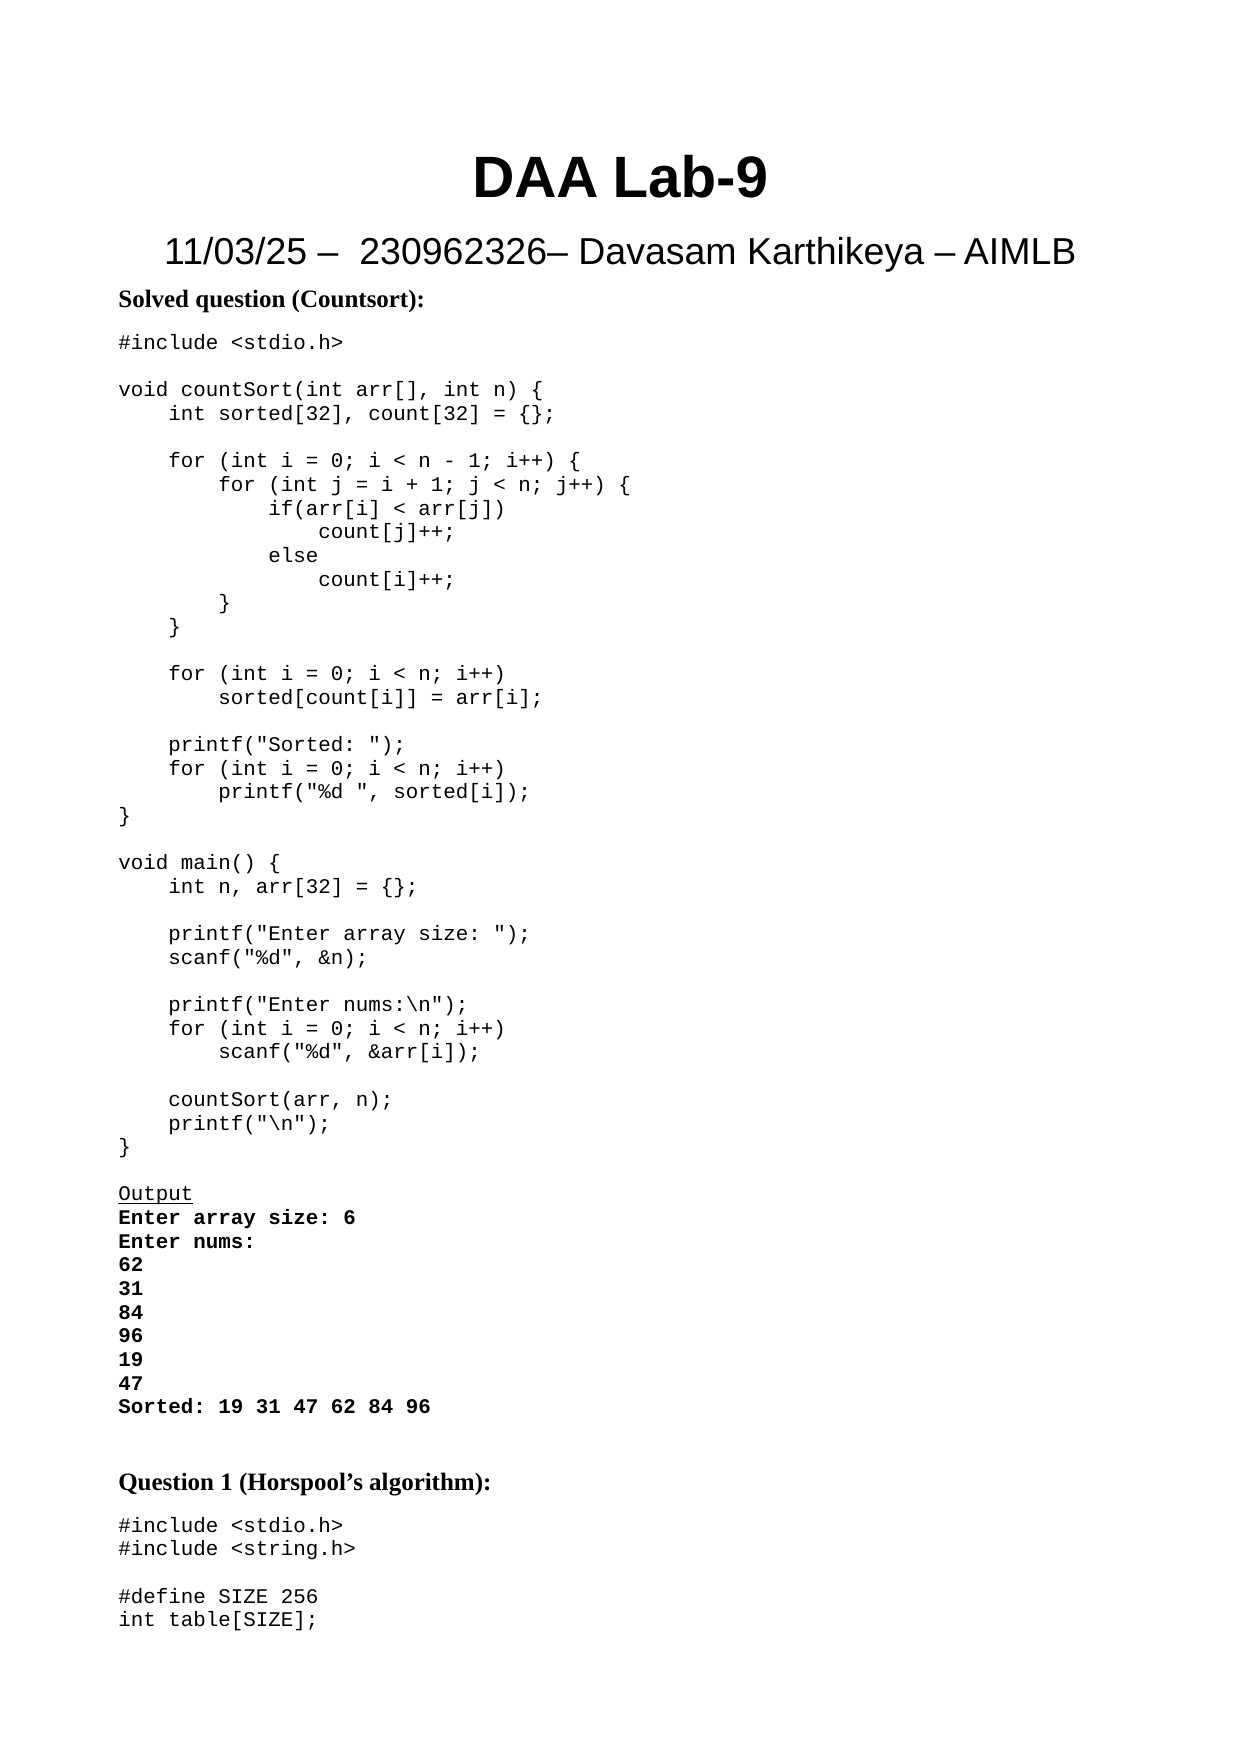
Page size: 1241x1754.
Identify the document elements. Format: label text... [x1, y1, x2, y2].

text void main() { [118, 852, 1122, 876]
text Question 1 (Horspool’s algorithm): [118, 1467, 1122, 1496]
text Output [118, 1183, 1122, 1207]
text int table[SIZE]; [118, 1609, 1122, 1633]
text Enter array size: 6 [118, 1207, 1122, 1231]
text } [118, 592, 1122, 616]
text printf("Sorted: "); [118, 734, 1122, 758]
text 47 [118, 1373, 1122, 1396]
text count[i]++; [118, 569, 1122, 592]
subtitle 11/03/25 – 230962326– Davasam Karthikeya – AIMLB [118, 229, 1122, 272]
text printf("Enter nums:\n"); [118, 994, 1122, 1018]
text 31 [118, 1278, 1122, 1302]
text for (int i = 0; i < n; i++) [118, 663, 1122, 687]
text for (int i = 0; i < n - 1; i++) { [118, 450, 1122, 474]
text count[j]++; [118, 521, 1122, 545]
text for (int i = 0; i < n; i++) [118, 758, 1122, 781]
text } [118, 616, 1122, 639]
text sorted[count[i]] = arr[i]; [118, 687, 1122, 711]
text printf("%d ", sorted[i]); [118, 781, 1122, 805]
text 96 [118, 1325, 1122, 1349]
text Sorted: 19 31 47 62 84 96 [118, 1396, 1122, 1420]
text } [118, 805, 1122, 829]
text #include <stdio.h> [118, 1515, 1122, 1538]
text 62 [118, 1254, 1122, 1278]
text int sorted[32], count[32] = {}; [118, 403, 1122, 427]
title DAA Lab-9 [118, 143, 1122, 210]
text Enter nums: [118, 1231, 1122, 1254]
text } [118, 1136, 1122, 1160]
text #define SIZE 256 [118, 1586, 1122, 1609]
text void countSort(int arr[], int n) { [118, 379, 1122, 403]
text printf("\n"); [118, 1112, 1122, 1136]
text if(arr[i] < arr[j]) [118, 498, 1122, 521]
text scanf("%d", &n); [118, 947, 1122, 971]
text countSort(arr, n); [118, 1089, 1122, 1112]
text 84 [118, 1302, 1122, 1325]
text for (int j = i + 1; j < n; j++) { [118, 474, 1122, 498]
text else [118, 545, 1122, 569]
text Solved question (Countsort): [118, 284, 1122, 313]
text int n, arr[32] = {}; [118, 876, 1122, 900]
text printf("Enter array size: "); [118, 923, 1122, 947]
text 19 [118, 1349, 1122, 1373]
text #include <stdio.h> [118, 332, 1122, 356]
text for (int i = 0; i < n; i++) [118, 1018, 1122, 1042]
text scanf("%d", &arr[i]); [118, 1042, 1122, 1065]
text #include <string.h> [118, 1538, 1122, 1562]
